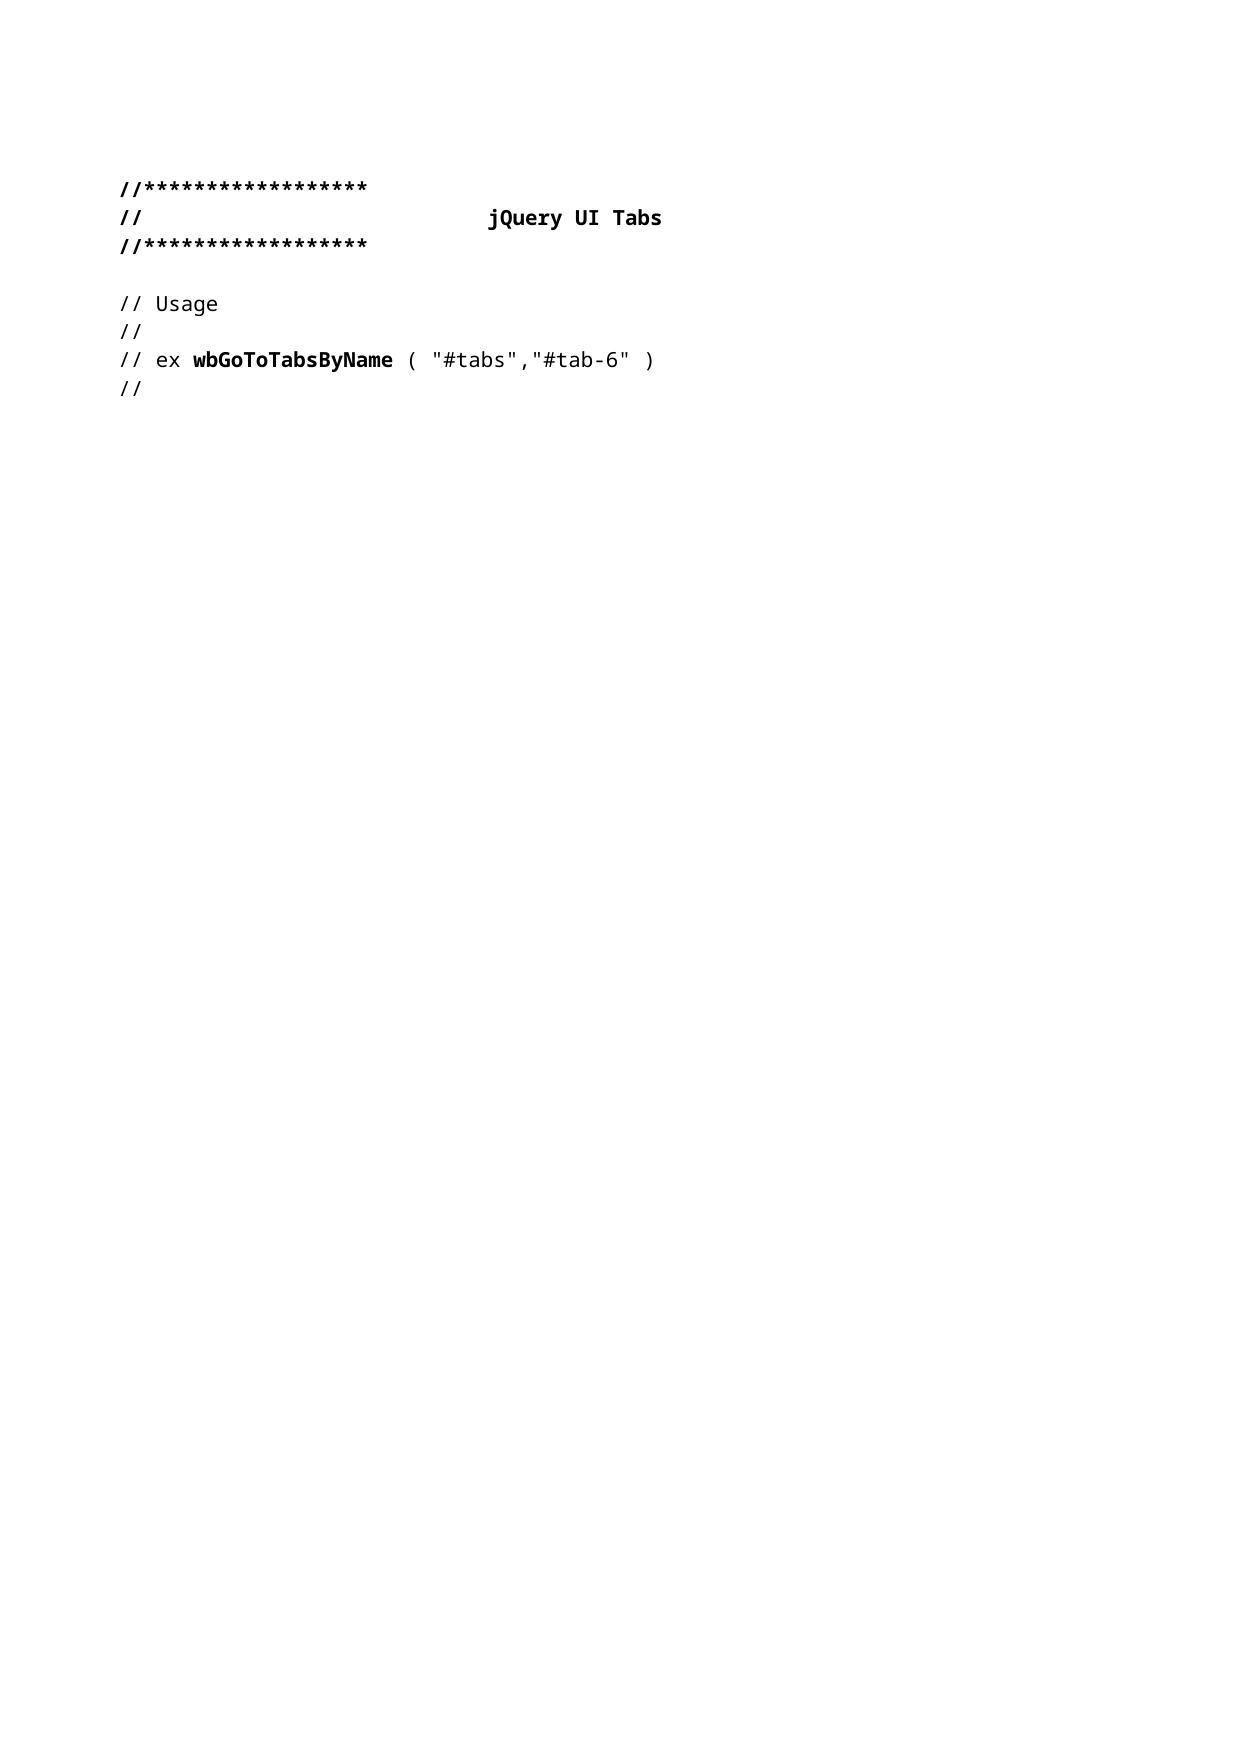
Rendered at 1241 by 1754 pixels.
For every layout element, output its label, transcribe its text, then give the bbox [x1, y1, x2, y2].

text // [118, 374, 1122, 402]
text // ex wbGoToTabsByName ( "#tabs","#tab-6" ) [118, 346, 1122, 374]
text // [118, 317, 1122, 346]
text // Usage [118, 289, 1122, 317]
text //****************** [118, 232, 1122, 260]
text // jQuery UI Tabs [118, 203, 1122, 232]
text //****************** [118, 175, 1122, 203]
